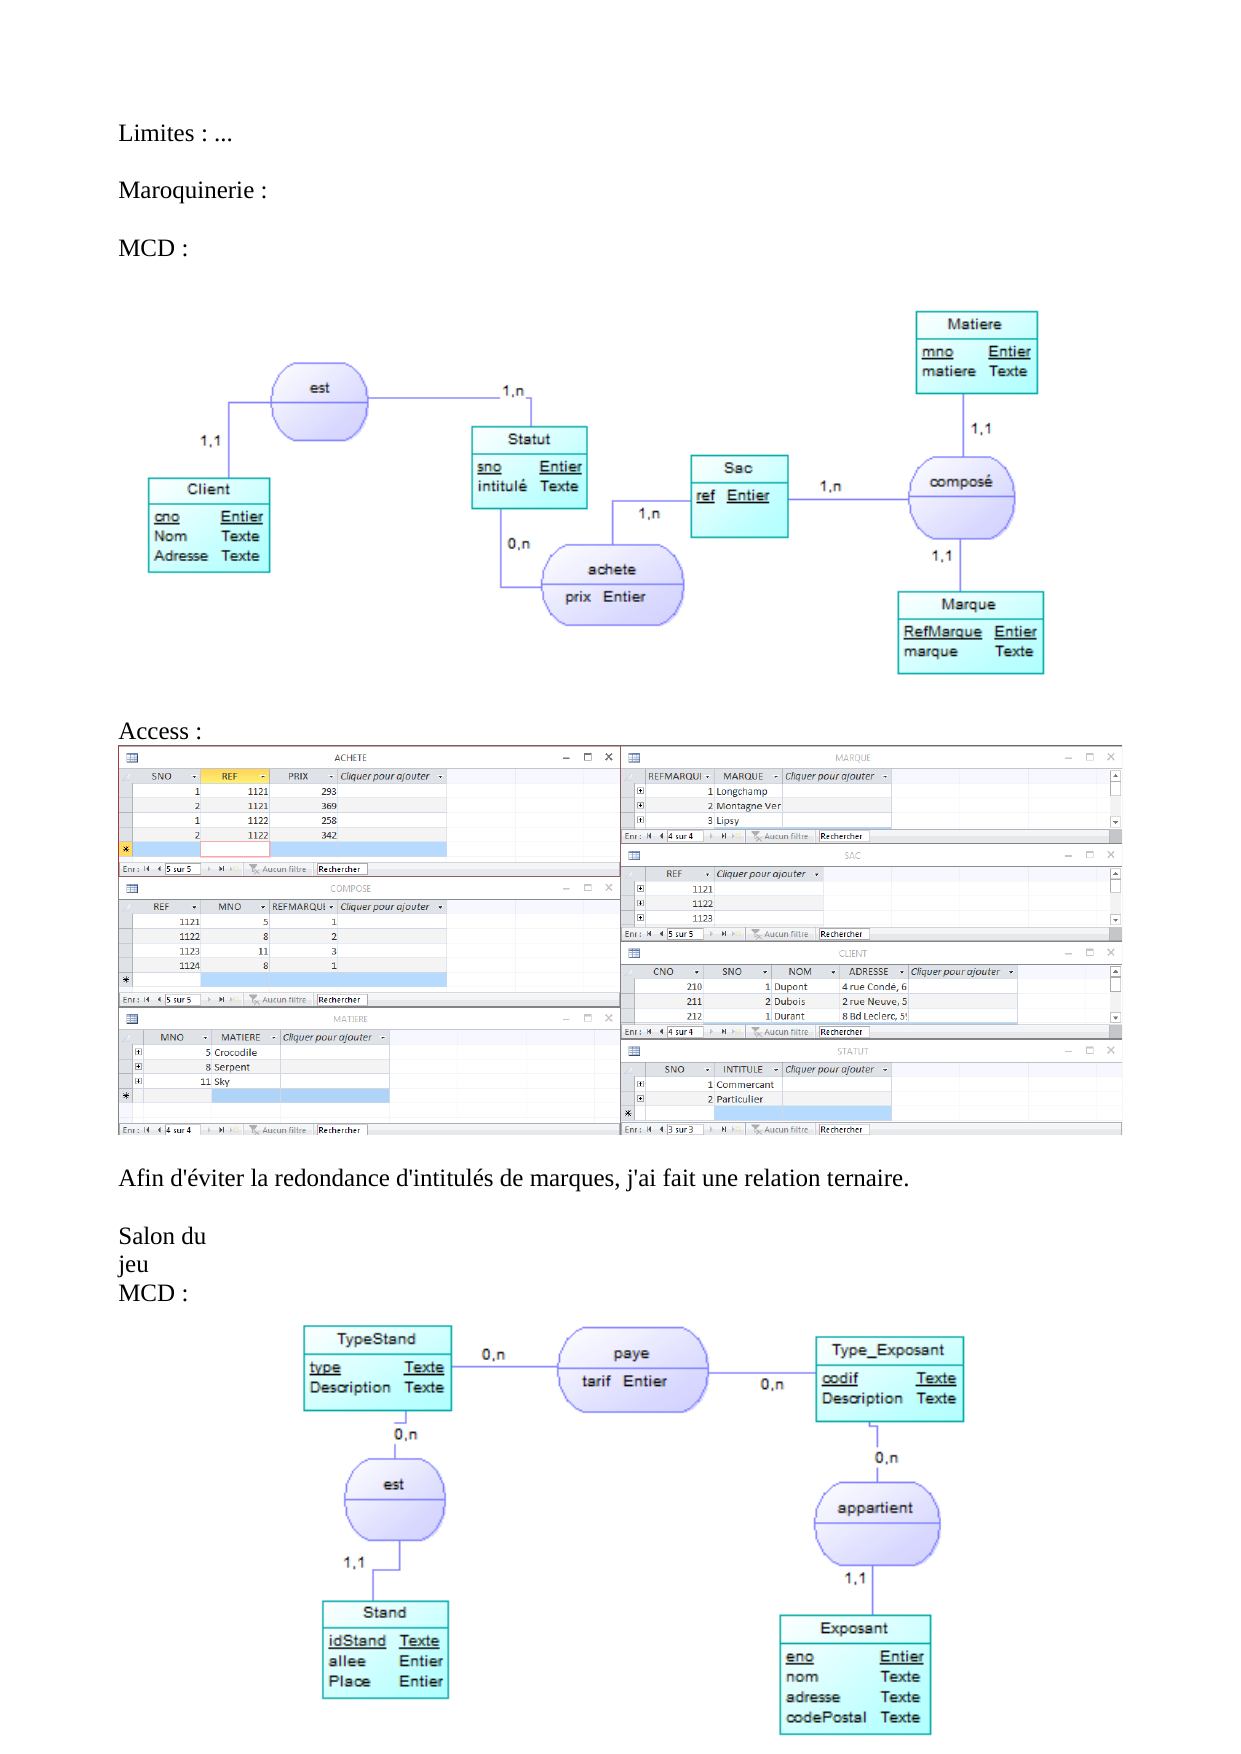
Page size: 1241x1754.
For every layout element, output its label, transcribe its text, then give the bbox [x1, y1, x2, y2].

text [999, 1278, 1122, 1307]
text Maroquinerie : [118, 176, 1122, 204]
picture [118, 745, 1123, 1135]
text Afin d'éviter la redondance d'intitulés de marques, j'ai fait une relation ternaire. [118, 1163, 1122, 1192]
text Salon du jeu [118, 1221, 1122, 1278]
text MCD : [118, 233, 1122, 262]
text Access : [118, 717, 1122, 745]
text Limites : ... [118, 118, 1122, 147]
picture [118, 290, 1123, 717]
text MCD : [118, 1278, 242, 1307]
picture [242, 1238, 999, 1754]
